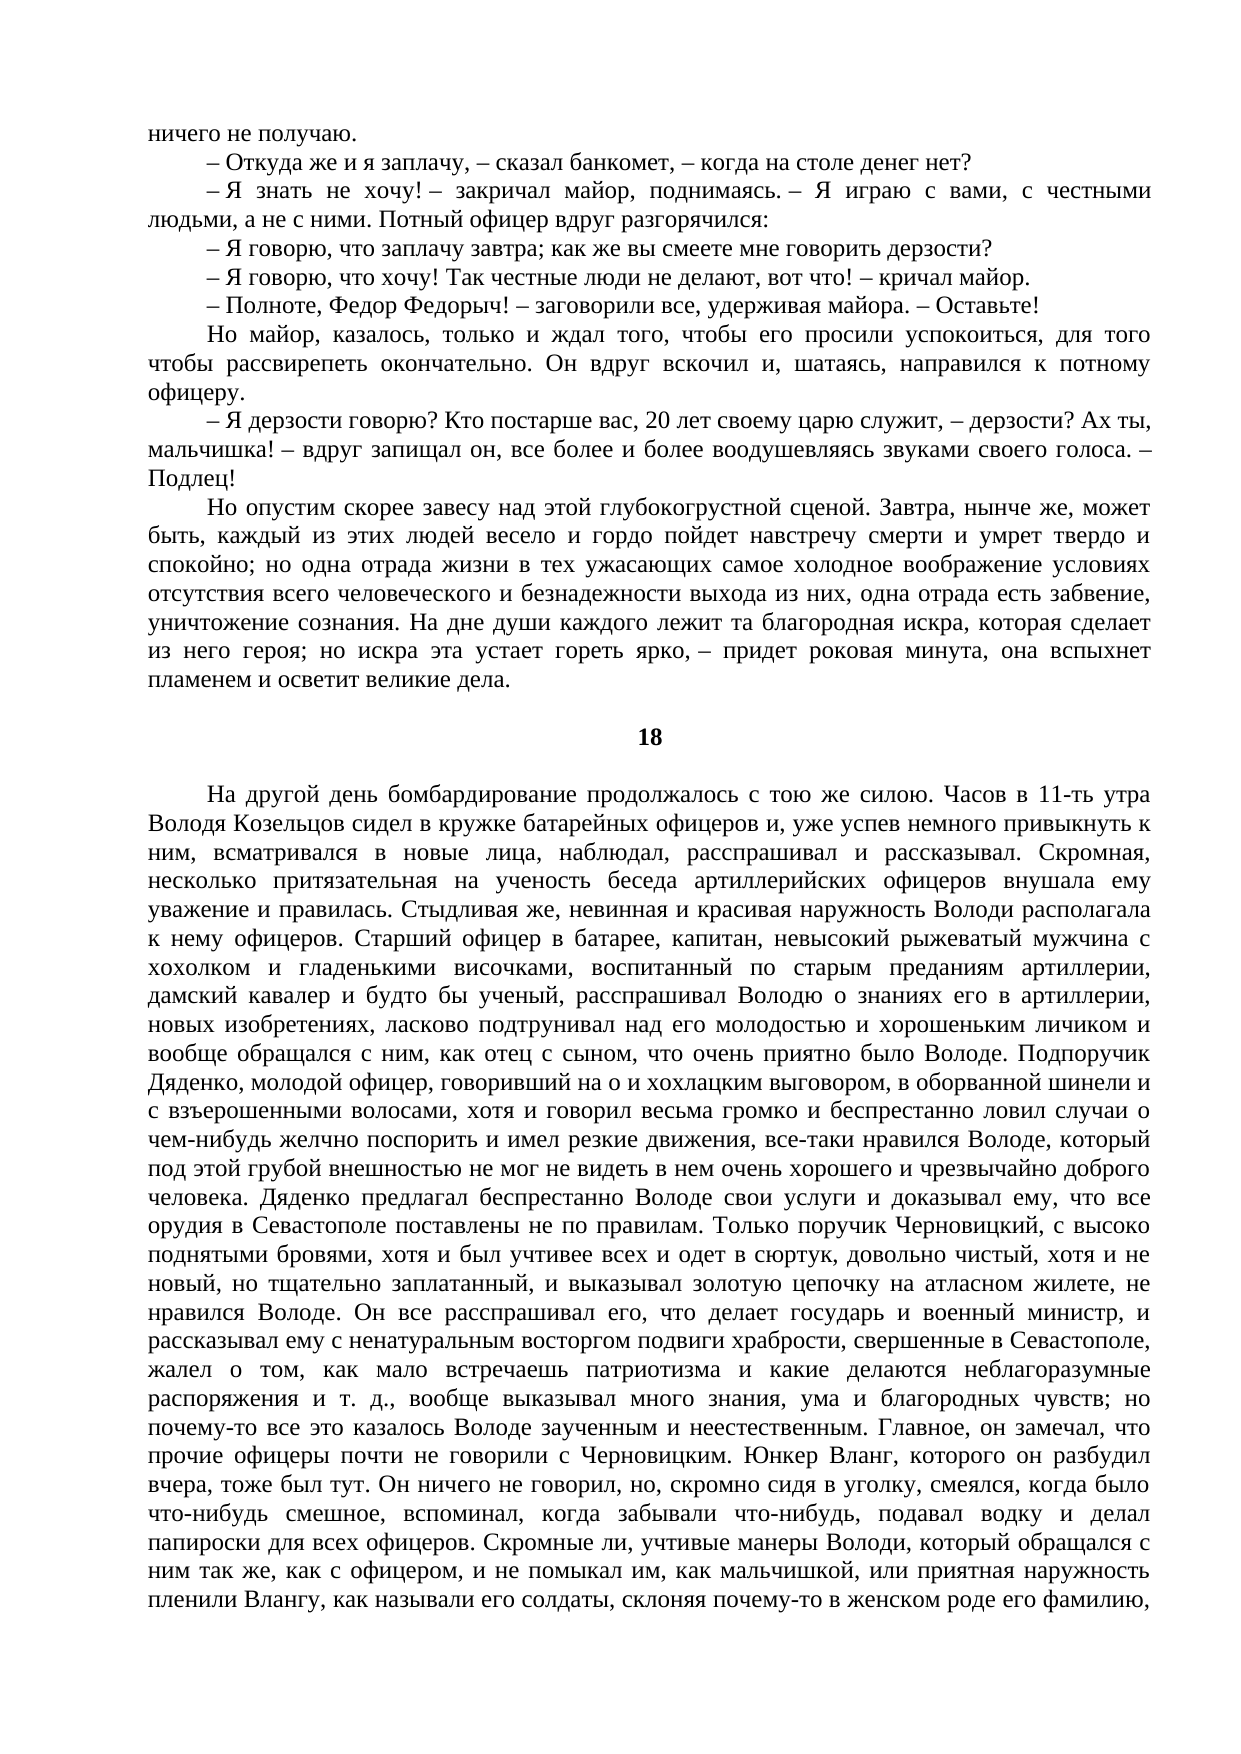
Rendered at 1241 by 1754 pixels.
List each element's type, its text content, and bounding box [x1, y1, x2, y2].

text ничего не получаю. [148, 118, 1152, 147]
text – Я говорю, что заплачу завтра; как же вы смеете мне говорить дерзости? [148, 233, 1152, 262]
text Но майор, казалось, только и ждал того, чтобы его просили успокоиться, для того чтобы рассвирепеть окончательно. Он вдруг вскочил и, шатаясь, направился к потному офицеру. [148, 319, 1152, 406]
text – Полноте, Федор Федорыч! – заговорили все, удерживая майора. – Оставьте! [148, 291, 1152, 319]
text – Откуда же и я заплачу, – сказал банкомет, – когда на столе денег нет? [148, 147, 1152, 176]
subtitle 18 [148, 722, 1152, 751]
text – Я знать не хочу! – закричал майор, поднимаясь. – Я играю с вами, с честными людьми, а не с ними. Потный офицер вдруг разгорячился: [148, 176, 1152, 233]
text – Я говорю, что хочу! Так честные люди не делают, вот что! – кричал майор. [148, 262, 1152, 291]
text – Я дерзости говорю? Кто постарше вас, 20 лет своему царю служит, – дерзости? Ах ты, мальчишка! – вдруг запищал он, все более и более воодушевляясь звуками своего голоса. – Подлец! [148, 406, 1152, 492]
text На другой день бомбардирование продолжалось с тою же силою. Часов в 11-ть утра Володя Козельцов сидел в кружке батарейных офицеров и, уже успев немного привыкнуть к ним, всматривался в новые лица, наблюдал, расспрашивал и рассказывал. Скромная, несколько притязательная на ученость беседа артиллерийских офицеров внушала ему уважение и правилась. Стыдливая же, невинная и красивая наружность Володи располагала к нему офицеров. Старший офицер в батарее, капитан, невысокий рыжеватый мужчина с хохолком и гладенькими височками, воспитанный по старым преданиям артиллерии, дамский кавалер и будто бы ученый, расспрашивал Володю о знаниях его в артиллерии, новых изобретениях, ласково подтрунивал над его молодостью и хорошеньким личиком и вообще обращался с ним, как отец с сыном, что очень приятно было Володе. Подпоручик Дяденко, молодой офицер, говоривший на о и хохлацким выговором, в оборванной шинели и с взъерошенными волосами, хотя и говорил весьма громко и беспрестанно ловил случаи о чем-нибудь желчно поспорить и имел резкие движения, все-таки нравился Володе, который под этой грубой внешностью не мог не видеть в нем очень хорошего и чрезвычайно доброго человека. Дяденко предлагал беспрестанно Володе свои услуги и доказывал ему, что все орудия в Севастополе поставлены не по правилам. Только поручик Черновицкий, с высоко поднятыми бровями, хотя и был учтивее всех и одет в сюртук, довольно чистый, хотя и не новый, но тщательно заплатанный, и выказывал золотую цепочку на атласном жилете, не нравился Володе. Он все расспрашивал его, что делает государь и военный министр, и рассказывал ему с ненатуральным восторгом подвиги храбрости, свершенные в Севастополе, жалел о том, как мало встречаешь патриотизма и какие делаются неблагоразумные распоряжения и т. д., вообще выказывал много знания, ума и благородных чувств; но почему-то все это казалось Володе заученным и неестественным. Главное, он замечал, что прочие офицеры почти не говорили с Черновицким. Юнкер Вланг, которого он разбудил вчера, тоже был тут. Он ничего не говорил, но, скромно сидя в уголку, смеялся, когда было что-нибудь смешное, вспоминал, когда забывали что-нибудь, подавал водку и делал папироски для всех офицеров. Скромные ли, учтивые манеры Володи, который обращался с ним так же, как с офицером, и не помыкал им, как мальчишкой, или приятная наружность пленили Влангу, как называли его солдаты, склоняя почему-то в женском роде его фамилию, [148, 779, 1152, 1613]
text Но опустим скорее завесу над этой глубокогрустной сценой. Завтра, нынче же, может быть, каждый из этих людей весело и гордо пойдет навстречу смерти и умрет твердо и спокойно; но одна отрада жизни в тех ужасающих самое холодное воображение условиях отсутствия всего человеческого и безнадежности выхода из них, одна отрада есть забвение, уничтожение сознания. На дне души каждого лежит та благородная искра, которая сделает из него героя; но искра эта устает гореть ярко, – придет роковая минута, она вспыхнет пламенем и осветит великие дела. [148, 492, 1152, 693]
